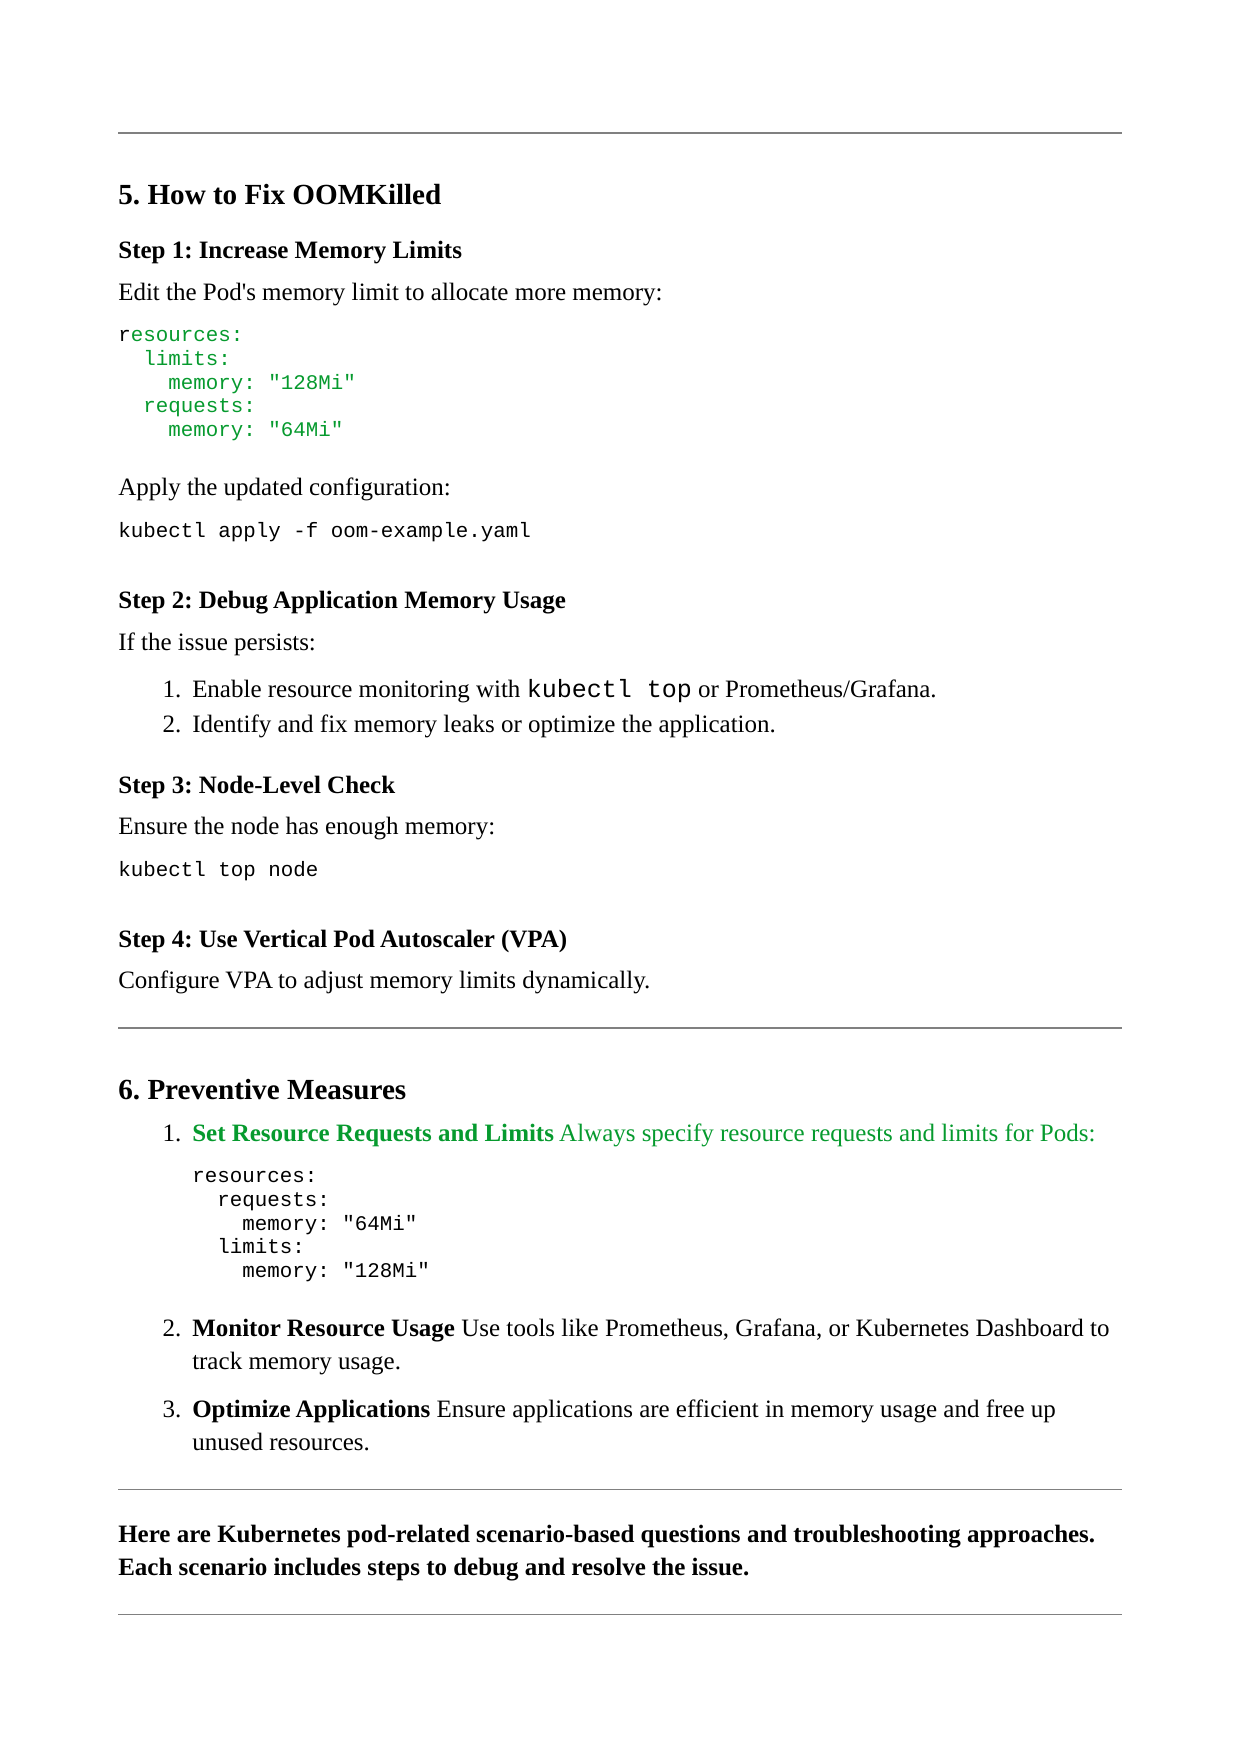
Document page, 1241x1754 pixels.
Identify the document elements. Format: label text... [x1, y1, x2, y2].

subtitle 5. How to Fix OOMKilled [118, 177, 1122, 211]
text Edit the Pod's memory limit to allocate more memory: [118, 277, 1122, 306]
text memory: "64Mi" [118, 419, 1122, 443]
text requests: [118, 395, 1122, 419]
subtitle 6. Preventive Measures [118, 1072, 1122, 1105]
subtitle Step 2: Debug Application Memory Usage [118, 585, 1122, 614]
subtitle Step 1: Increase Memory Limits [118, 236, 1122, 264]
text Ensure the node has enough memory: [118, 811, 1122, 840]
text Configure VPA to adjust memory limits dynamically. [118, 965, 1122, 994]
list requests: [162, 1189, 1122, 1213]
text kubectl top node [118, 858, 1122, 882]
subtitle Step 3: Node-Level Check [118, 770, 1122, 798]
text resources: [118, 324, 1122, 348]
list Monitor Resource Usage Use tools like Prometheus, Grafana, or Kubernetes Dashboard to track memory usage. [162, 1313, 1122, 1375]
list memory: "64Mi" [162, 1213, 1122, 1236]
list Identify and fix memory leaks or optimize the application. [162, 709, 1122, 738]
list Optimize Applications Ensure applications are efficient in memory usage and free up unused resources. [162, 1394, 1122, 1456]
list Enable resource monitoring with kubectl top or Prometheus/Grafana. [162, 674, 1122, 705]
text kubectl apply -f oom-example.yaml [118, 520, 1122, 543]
text Apply the updated configuration: [118, 472, 1122, 501]
list memory: "128Mi" [162, 1260, 1122, 1284]
text If the issue persists: [118, 627, 1122, 655]
text Here are Kubernetes pod-related scenario-based questions and troubleshooting approaches. Each scenario includes steps to debug and resolve the issue. [118, 1519, 1122, 1581]
list resources: [162, 1166, 1122, 1189]
subtitle Step 4: Use Vertical Pod Autoscaler (VPA) [118, 924, 1122, 953]
list limits: [162, 1236, 1122, 1260]
text memory: "128Mi" [118, 372, 1122, 395]
text limits: [118, 348, 1122, 372]
list Set Resource Requests and Limits Always specify resource requests and limits for Pods: [162, 1118, 1122, 1147]
